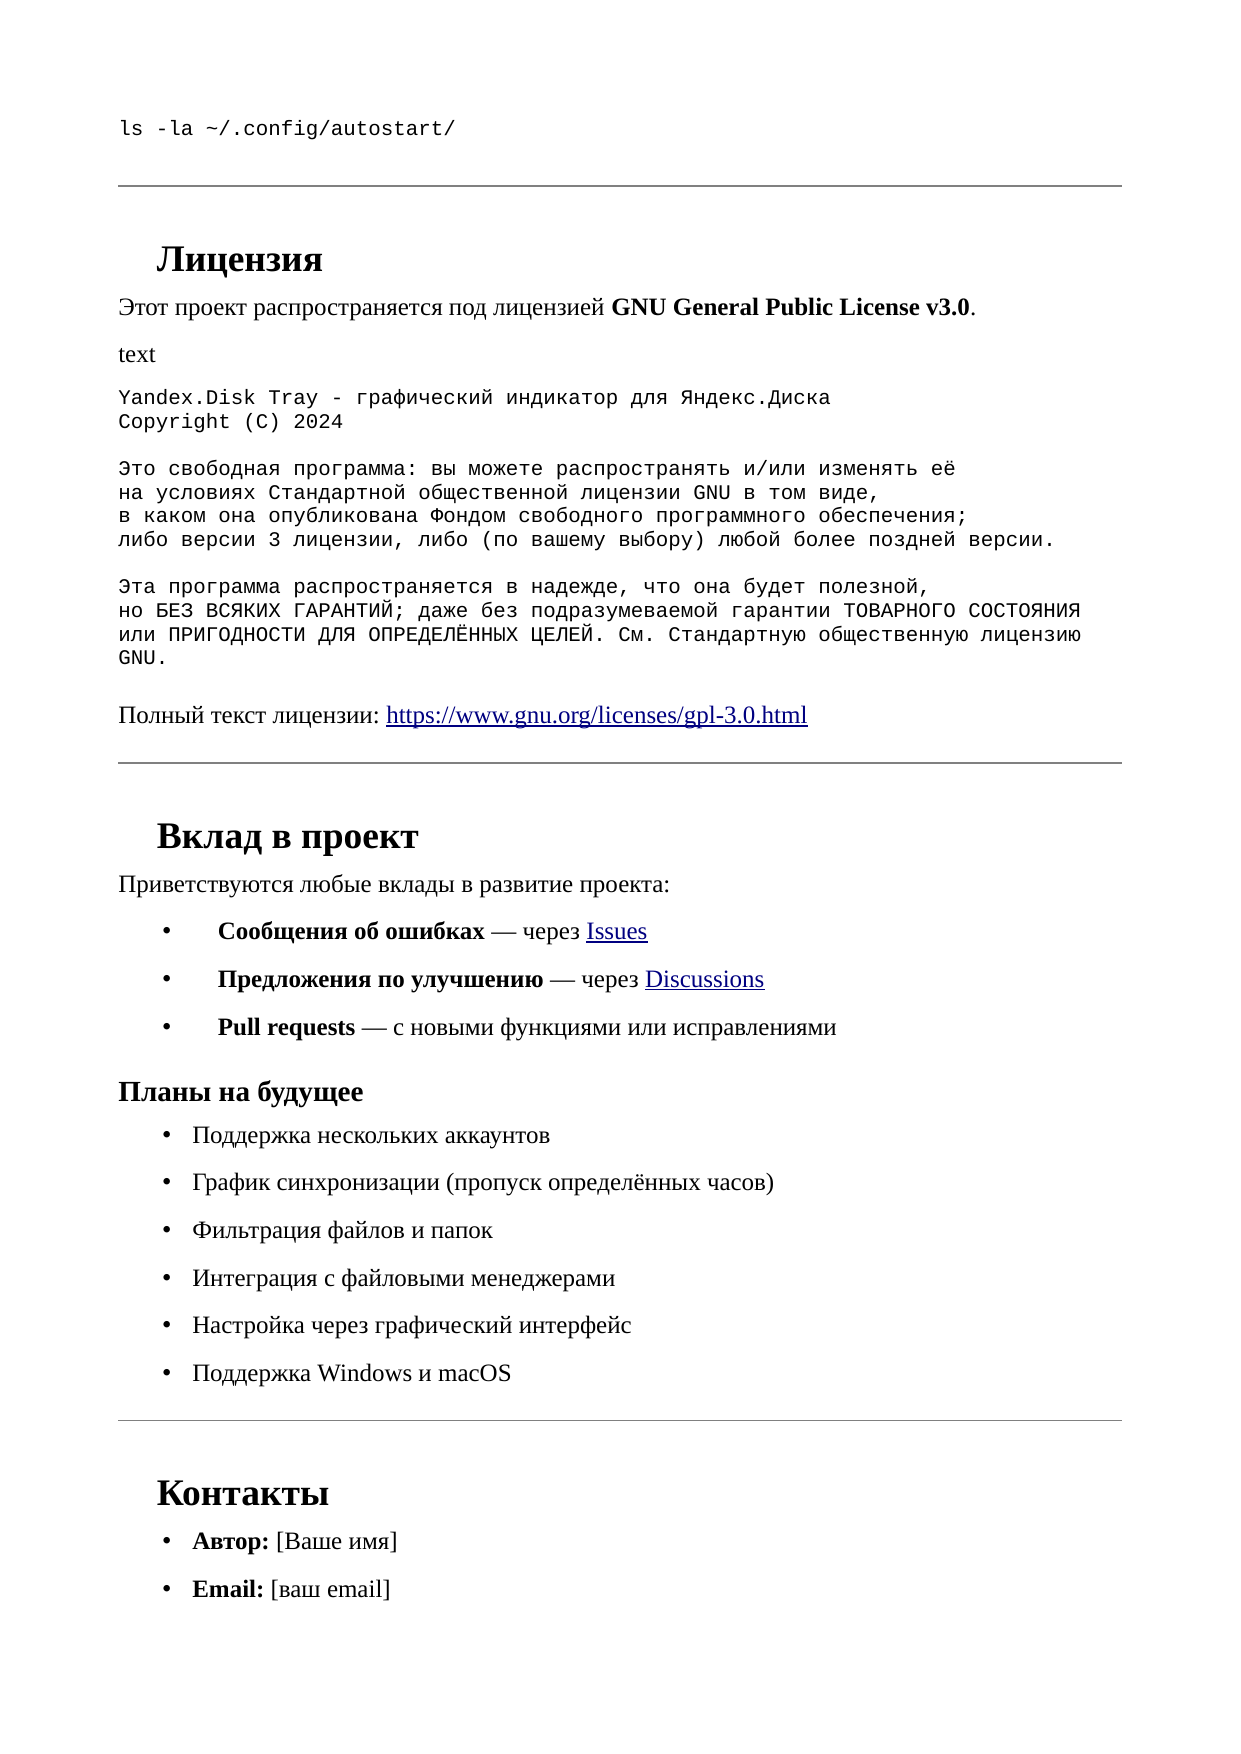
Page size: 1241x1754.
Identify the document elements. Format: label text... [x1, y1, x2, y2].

list Интеграция с файловыми менеджерами [162, 1263, 1122, 1291]
subtitle 🤝 Вклад в проект [118, 813, 1122, 856]
list Настройка через графический интерфейс [162, 1310, 1122, 1339]
text или ПРИГОДНОСТИ ДЛЯ ОПРЕДЕЛЁННЫХ ЦЕЛЕЙ. См. Стандартную общественную лицензию GNU. [118, 624, 1122, 671]
list Автор: [Ваше имя] [162, 1526, 1122, 1555]
list 🐛 Сообщения об ошибках — через Issues [162, 916, 1122, 945]
text ls -la ~/.config/autostart/ [118, 118, 1122, 142]
text в каком она опубликована Фондом свободного программного обеспечения; [118, 505, 1122, 529]
text Эта программа распространяется в надежде, что она будет полезной, [118, 576, 1122, 600]
list 🔧 Pull requests — с новыми функциями или исправлениями [162, 1012, 1122, 1040]
subtitle Планы на будущее [118, 1074, 1122, 1107]
text Этот проект распространяется под лицензией GNU General Public License v3.0. [118, 292, 1122, 321]
text либо версии 3 лицензии, либо (по вашему выбору) любой более поздней версии. [118, 529, 1122, 553]
text Полный текст лицензии: https://www.gnu.org/licenses/gpl-3.0.html [118, 700, 1122, 729]
list Фильтрация файлов и папок [162, 1215, 1122, 1244]
text text [118, 339, 1122, 368]
text Copyright (C) 2024 [118, 411, 1122, 434]
text Yandex.Disk Tray - графический индикатор для Яндекс.Диска [118, 387, 1122, 411]
list Поддержка Windows и macOS [162, 1358, 1122, 1387]
text Приветствуются любые вклады в развитие проекта: [118, 869, 1122, 897]
subtitle 📄 Лицензия [118, 236, 1122, 279]
text Это свободная программа: вы можете распространять и/или изменять её [118, 458, 1122, 482]
list График синхронизации (пропуск определённых часов) [162, 1167, 1122, 1196]
list Email: [ваш email] [162, 1574, 1122, 1602]
subtitle 📞 Контакты [118, 1471, 1122, 1514]
text на условиях Стандартной общественной лицензии GNU в том виде, [118, 482, 1122, 505]
list Поддержка нескольких аккаунтов [162, 1120, 1122, 1148]
text но БЕЗ ВСЯКИХ ГАРАНТИЙ; даже без подразумеваемой гарантии ТОВАРНОГО СОСТОЯНИЯ [118, 600, 1122, 624]
list 💡 Предложения по улучшению — через Discussions [162, 964, 1122, 993]
